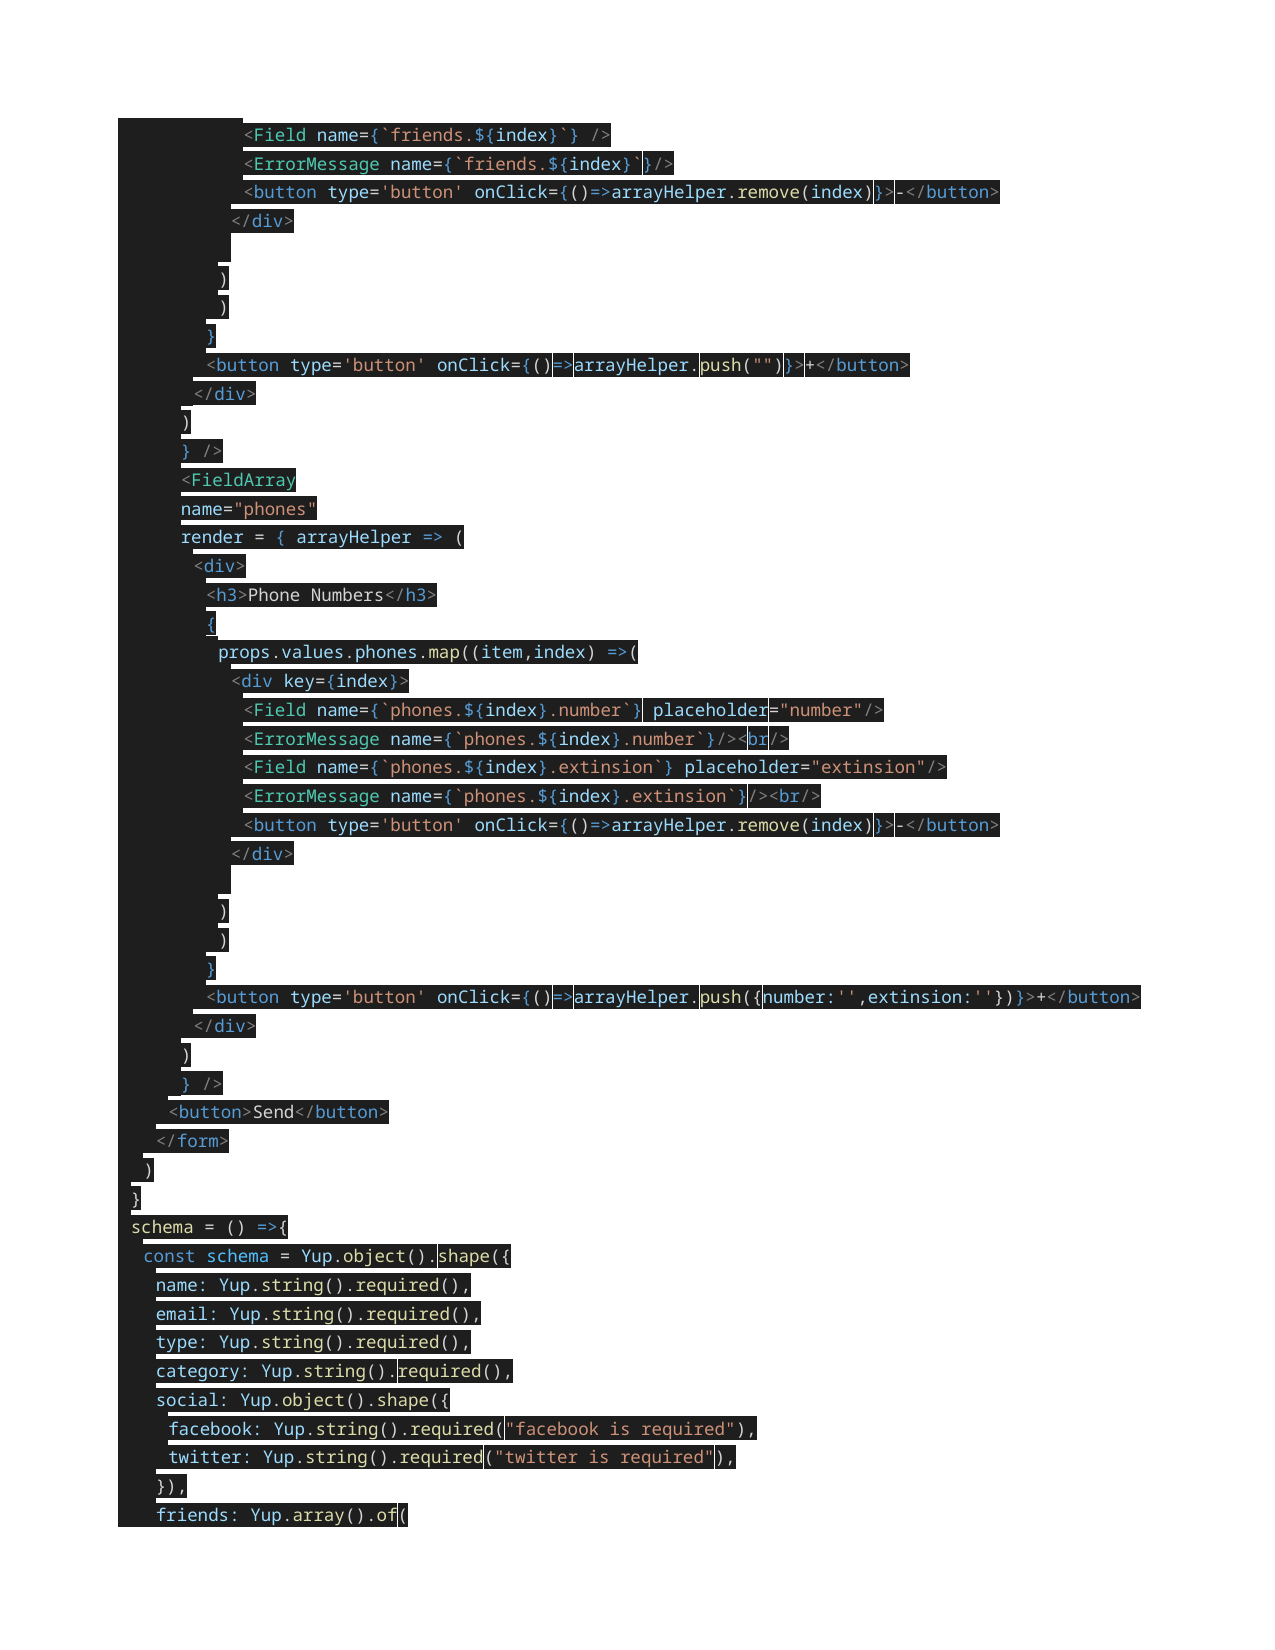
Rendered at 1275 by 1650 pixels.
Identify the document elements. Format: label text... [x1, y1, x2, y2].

text <button type='button' onClick={()=>arrayHelper.remove(index)}>-</button> [118, 176, 1157, 204]
text props.values.phones.map((item,index) =>( [118, 636, 1157, 664]
text </form> [118, 1124, 1157, 1153]
text } /> [118, 1067, 1157, 1096]
text <h3>Phone Numbers</h3> [118, 578, 1157, 607]
text ) [118, 923, 1157, 952]
text </div> [118, 204, 1157, 233]
text <FieldArray [118, 463, 1157, 492]
text } [118, 319, 1157, 348]
text <div> [118, 549, 1157, 578]
text twitter: Yup.string().required("twitter is required"), [118, 1441, 1157, 1469]
text ) [118, 894, 1157, 923]
text name="phones" [118, 492, 1157, 521]
text <ErrorMessage name={`friends.${index}`}/> [118, 147, 1157, 176]
text facebook: Yup.string().required("facebook is required"), [118, 1412, 1157, 1441]
text social: Yup.object().shape({ [118, 1383, 1157, 1412]
text friends: Yup.array().of( [118, 1498, 1157, 1527]
text <button>Send</button> [118, 1096, 1157, 1124]
text schema = () =>{ [118, 1211, 1157, 1239]
text } [118, 1182, 1157, 1211]
text name: Yup.string().required(), [118, 1268, 1157, 1297]
text const schema = Yup.object().shape({ [118, 1239, 1157, 1268]
text <button type='button' onClick={()=>arrayHelper.push("")}>+</button> [118, 348, 1157, 377]
text } [118, 952, 1157, 981]
text render = { arrayHelper => ( [118, 521, 1157, 549]
text ) [118, 1038, 1157, 1067]
text category: Yup.string().required(), [118, 1354, 1157, 1383]
text ) [118, 1153, 1157, 1182]
text <Field name={`phones.${index}.number`} placeholder="number"/> [118, 693, 1157, 722]
text </div> [118, 1009, 1157, 1038]
text ) [118, 406, 1157, 434]
text <div key={index}> [118, 664, 1157, 693]
text </div> [118, 377, 1157, 406]
text { [118, 607, 1157, 636]
text email: Yup.string().required(), [118, 1297, 1157, 1326]
text ) [118, 262, 1157, 291]
text <ErrorMessage name={`phones.${index}.extinsion`}/><br/> [118, 779, 1157, 808]
text <button type='button' onClick={()=>arrayHelper.remove(index)}>-</button> [118, 808, 1157, 837]
text }), [118, 1469, 1157, 1498]
text <ErrorMessage name={`phones.${index}.number`}/><br/> [118, 722, 1157, 751]
text ) [118, 291, 1157, 319]
text <button type='button' onClick={()=>arrayHelper.push({number:'',extinsion:''})}>+</button> [118, 981, 1157, 1009]
text } /> [118, 434, 1157, 463]
text <Field name={`phones.${index}.extinsion`} placeholder="extinsion"/> [118, 751, 1157, 779]
text type: Yup.string().required(), [118, 1326, 1157, 1354]
text <Field name={`friends.${index}`} /> [118, 118, 1157, 147]
text </div> [118, 837, 1157, 866]
